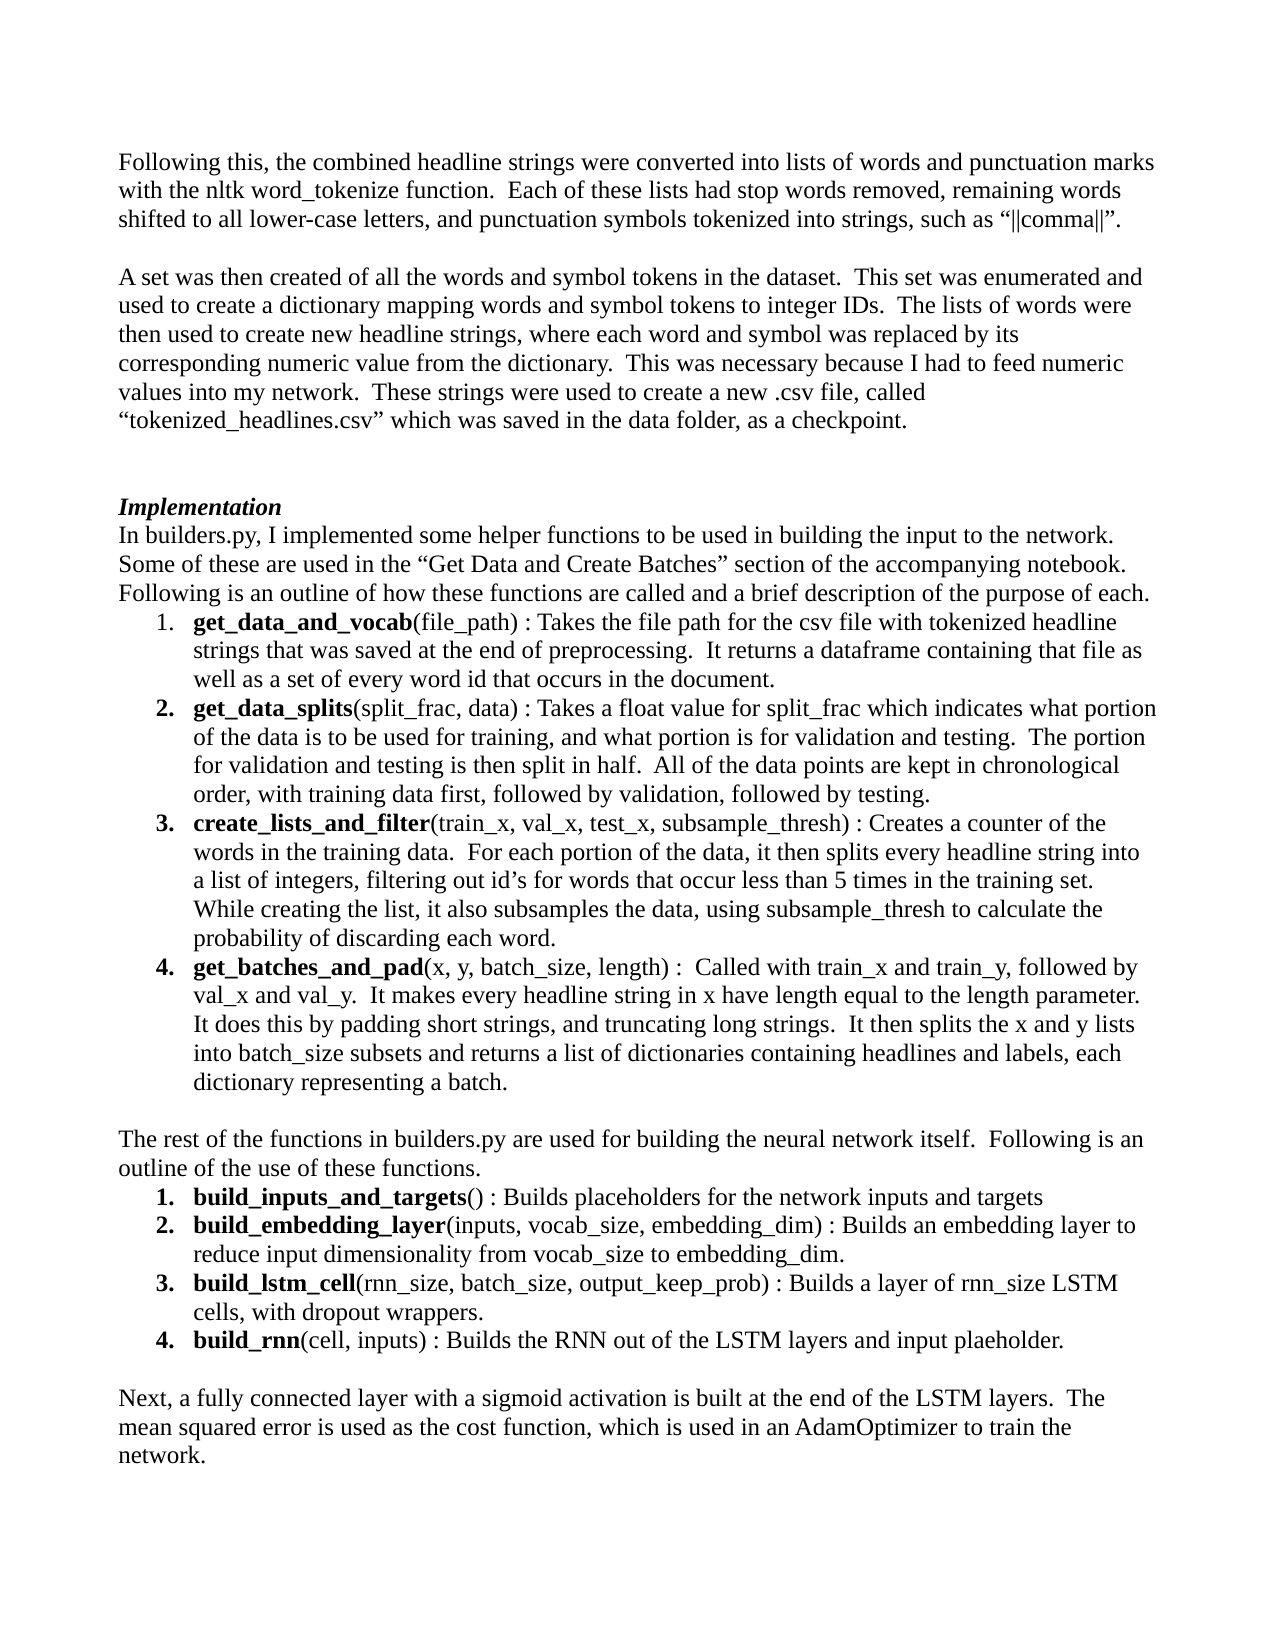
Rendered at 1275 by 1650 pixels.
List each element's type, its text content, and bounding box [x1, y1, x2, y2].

list get_data_and_vocab(file_path) : Takes the file path for the csv file with tokenized headline strings that was saved at the end of preprocessing. It returns a dataframe containing that file as well as a set of every word id that occurs in the document. [156, 607, 1157, 693]
list build_embedding_layer(inputs, vocab_size, embedding_dim) : Builds an embedding layer to reduce input dimensionality from vocab_size to embedding_dim. [156, 1211, 1157, 1268]
list create_lists_and_filter(train_x, val_x, test_x, subsample_thresh) : Creates a counter of the words in the training data. For each portion of the data, it then splits every headline string into a list of integers, filtering out id’s for words that occur less than 5 times in the training set. While creating the list, it also subsamples the data, using subsample_thresh to calculate the probability of discarding each word. [156, 808, 1157, 952]
text Next, a fully connected layer with a sigmoid activation is built at the end of the LSTM layers. The mean squared error is used as the cost function, which is used in an AdamOptimizer to train the network. [118, 1383, 1157, 1469]
list build_lstm_cell(rnn_size, batch_size, output_keep_prob) : Builds a layer of rnn_size LSTM cells, with dropout wrappers. [156, 1268, 1157, 1326]
text Implementation [118, 492, 1157, 521]
list get_batches_and_pad(x, y, batch_size, length) : Called with train_x and train_y, followed by val_x and val_y. It makes every headline string in x have length equal to the length parameter. It does this by padding short strings, and truncating long strings. It then splits the x and y lists into batch_size subsets and returns a list of dictionaries containing headlines and labels, each dictionary representing a batch. [156, 952, 1157, 1096]
list build_inputs_and_targets() : Builds placeholders for the network inputs and targets [156, 1182, 1157, 1211]
text Following this, the combined headline strings were converted into lists of words and punctuation marks with the nltk word_tokenize function. Each of these lists had stop words removed, remaining words shifted to all lower-case letters, and punctuation symbols tokenized into strings, such as “||comma||”. [118, 147, 1157, 233]
list build_rnn(cell, inputs) : Builds the RNN out of the LSTM layers and input plaeholder. [156, 1326, 1157, 1354]
text A set was then created of all the words and symbol tokens in the dataset. This set was enumerated and used to create a dictionary mapping words and symbol tokens to integer IDs. The lists of words were then used to create new headline strings, where each word and symbol was replaced by its corresponding numeric value from the dictionary. This was necessary because I had to feed numeric values into my network. These strings were used to create a new .csv file, called “tokenized_headlines.csv” which was saved in the data folder, as a checkpoint. [118, 262, 1157, 434]
text In builders.py, I implemented some helper functions to be used in building the input to the network. Some of these are used in the “Get Data and Create Batches” section of the accompanying notebook. Following is an outline of how these functions are called and a brief description of the purpose of each. [118, 521, 1157, 607]
list get_data_splits(split_frac, data) : Takes a float value for split_frac which indicates what portion of the data is to be used for training, and what portion is for validation and testing. The portion for validation and testing is then split in half. All of the data points are kept in chronological order, with training data first, followed by validation, followed by testing. [156, 693, 1157, 808]
text The rest of the functions in builders.py are used for building the neural network itself. Following is an outline of the use of these functions. [118, 1124, 1157, 1182]
